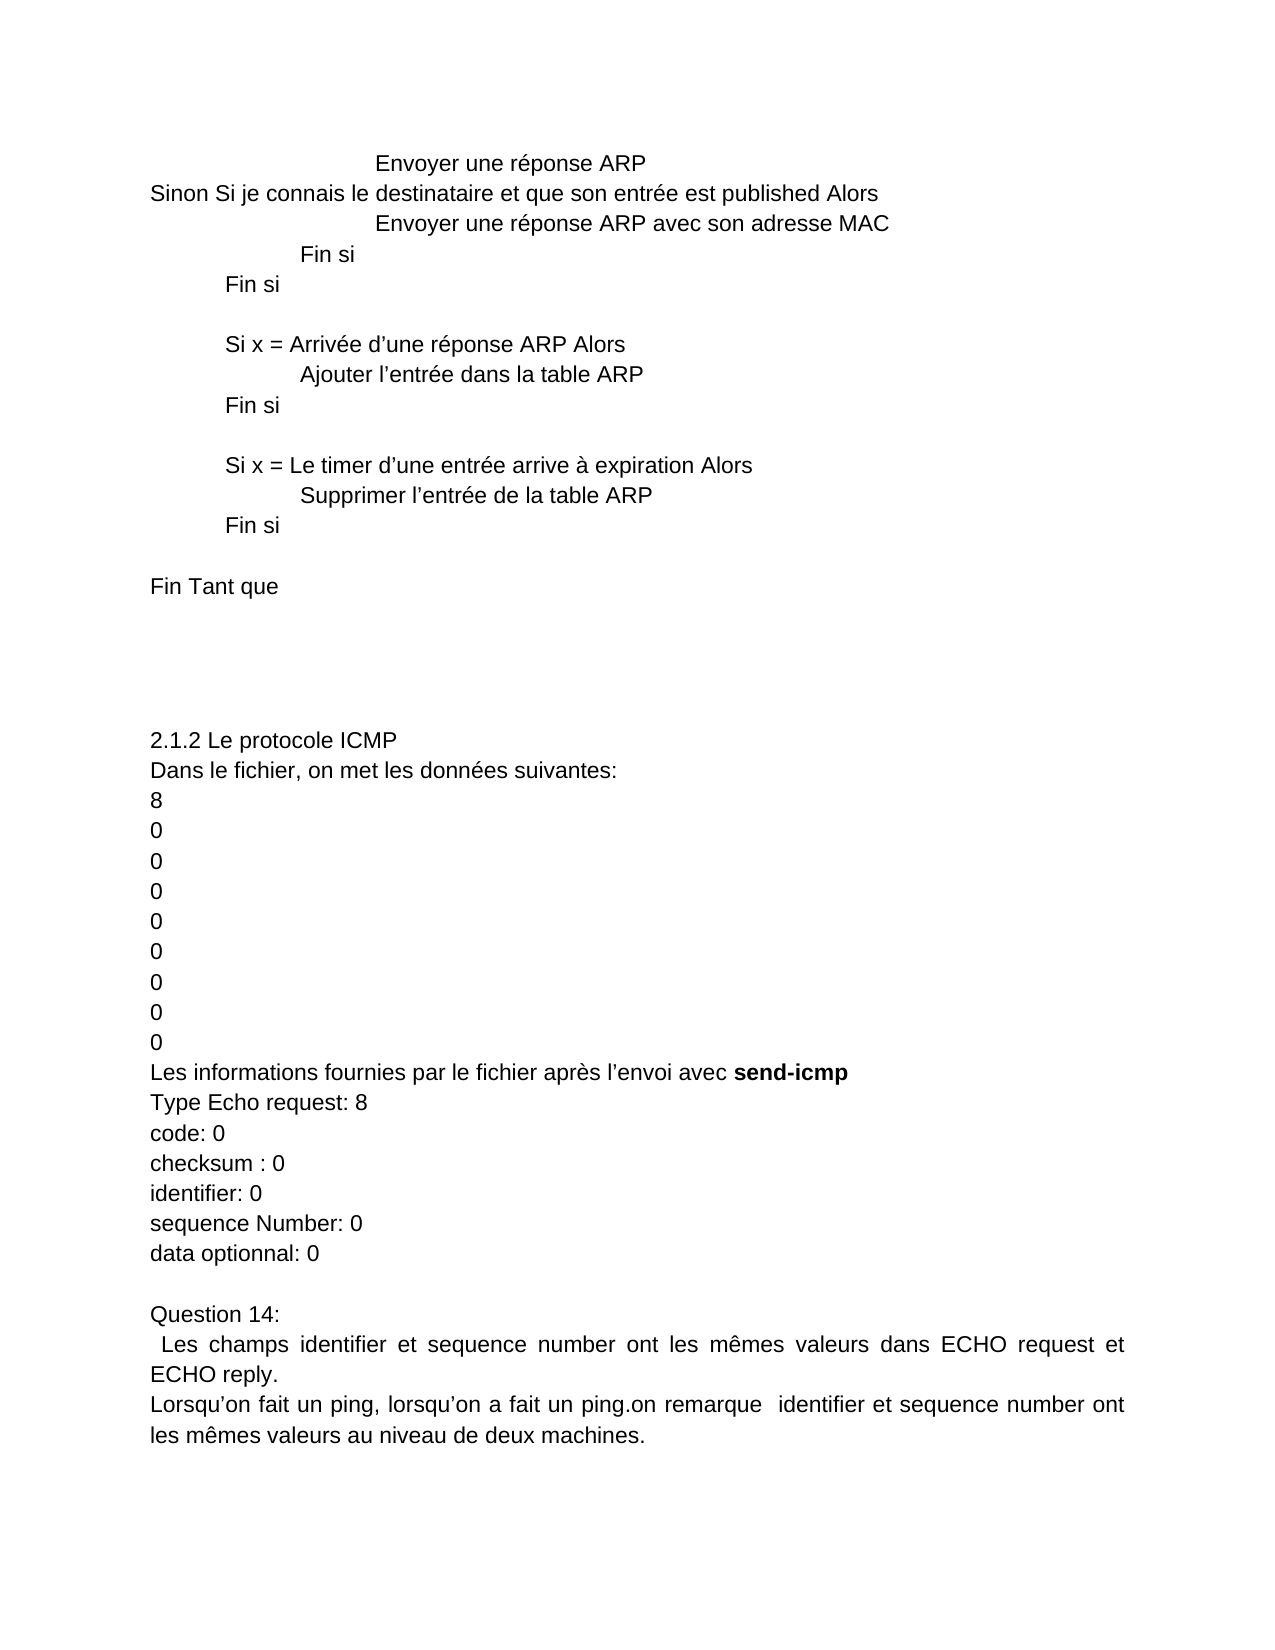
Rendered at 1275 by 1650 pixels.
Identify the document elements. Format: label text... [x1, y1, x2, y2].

text Ajouter l’entrée dans la table ARP [150, 361, 1125, 388]
text 8 [150, 787, 1125, 813]
text 0 [150, 848, 1125, 874]
text 0 [150, 999, 1125, 1025]
text 0 [150, 968, 1125, 995]
text Type Echo request: 8 [150, 1089, 1125, 1116]
text Les informations fournies par le fichier après l’envoi avec send-icmp [150, 1059, 1125, 1085]
text checksum : 0 [150, 1150, 1125, 1176]
text Si x = Le timer d’une entrée arrive à expiration Alors [150, 452, 1125, 478]
text 0 [150, 1029, 1125, 1055]
text Envoyer une réponse ARP [150, 150, 1125, 176]
text Sinon Si je connais le destinataire et que son entrée est published Alors [150, 180, 1125, 207]
text Fin Tant que [150, 573, 1125, 599]
text Les champs identifier et sequence number ont les mêmes valeurs dans ECHO request et ECHO reply. [150, 1331, 1125, 1387]
text 0 [150, 878, 1125, 904]
text 0 [150, 938, 1125, 964]
text sequence Number: 0 [150, 1210, 1125, 1236]
text 2.1.2 Le protocole ICMP [150, 727, 1125, 753]
text Si x = Arrivée d’une réponse ARP Alors [150, 331, 1125, 358]
text Question 14: [150, 1301, 1125, 1327]
text Supprimer l’entrée de la table ARP [150, 482, 1125, 509]
text Fin si [150, 271, 1125, 297]
text Fin si [150, 392, 1125, 418]
text Fin si [150, 241, 1125, 267]
text Envoyer une réponse ARP avec son adresse MAC [150, 210, 1125, 237]
text data optionnal: 0 [150, 1240, 1125, 1267]
text Dans le fichier, on met les données suivantes: [150, 757, 1125, 783]
text 0 [150, 908, 1125, 934]
text code: 0 [150, 1119, 1125, 1146]
text Lorsqu’on fait un ping, lorsqu’on a fait un ping.on remarque identifier et sequence number ont les mêmes valeurs au niveau de deux machines. [150, 1391, 1125, 1448]
text Fin si [150, 512, 1125, 539]
text identifier: 0 [150, 1180, 1125, 1206]
text 0 [150, 817, 1125, 844]
